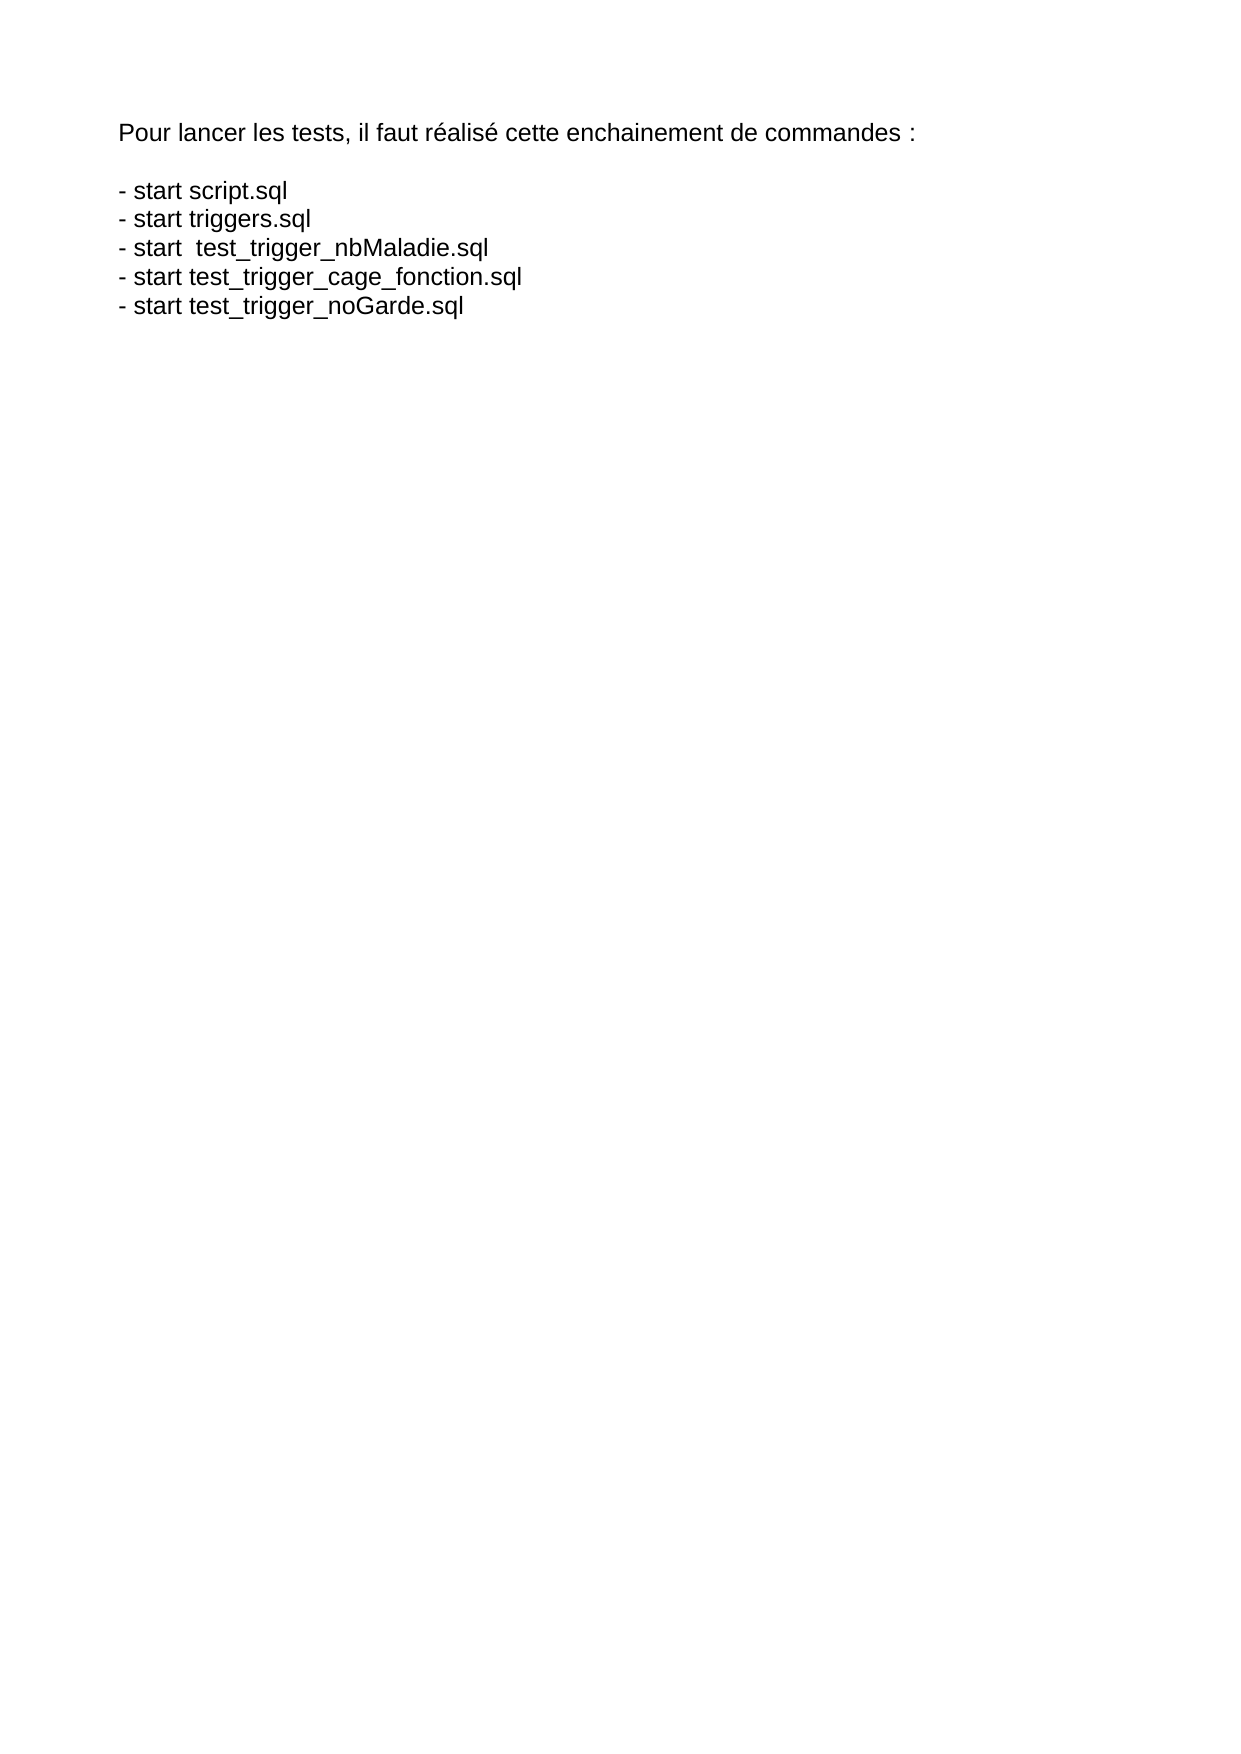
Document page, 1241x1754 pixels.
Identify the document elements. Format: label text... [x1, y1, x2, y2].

text - start test_trigger_noGarde.sql [118, 291, 1122, 319]
text - start test_trigger_cage_fonction.sql [118, 262, 1122, 291]
text Pour lancer les tests, il faut réalisé cette enchainement de commandes : [118, 118, 1122, 147]
text - start triggers.sql [118, 204, 1122, 233]
text - start script.sql [118, 176, 1122, 204]
text - start test_trigger_nbMaladie.sql [118, 233, 1122, 262]
